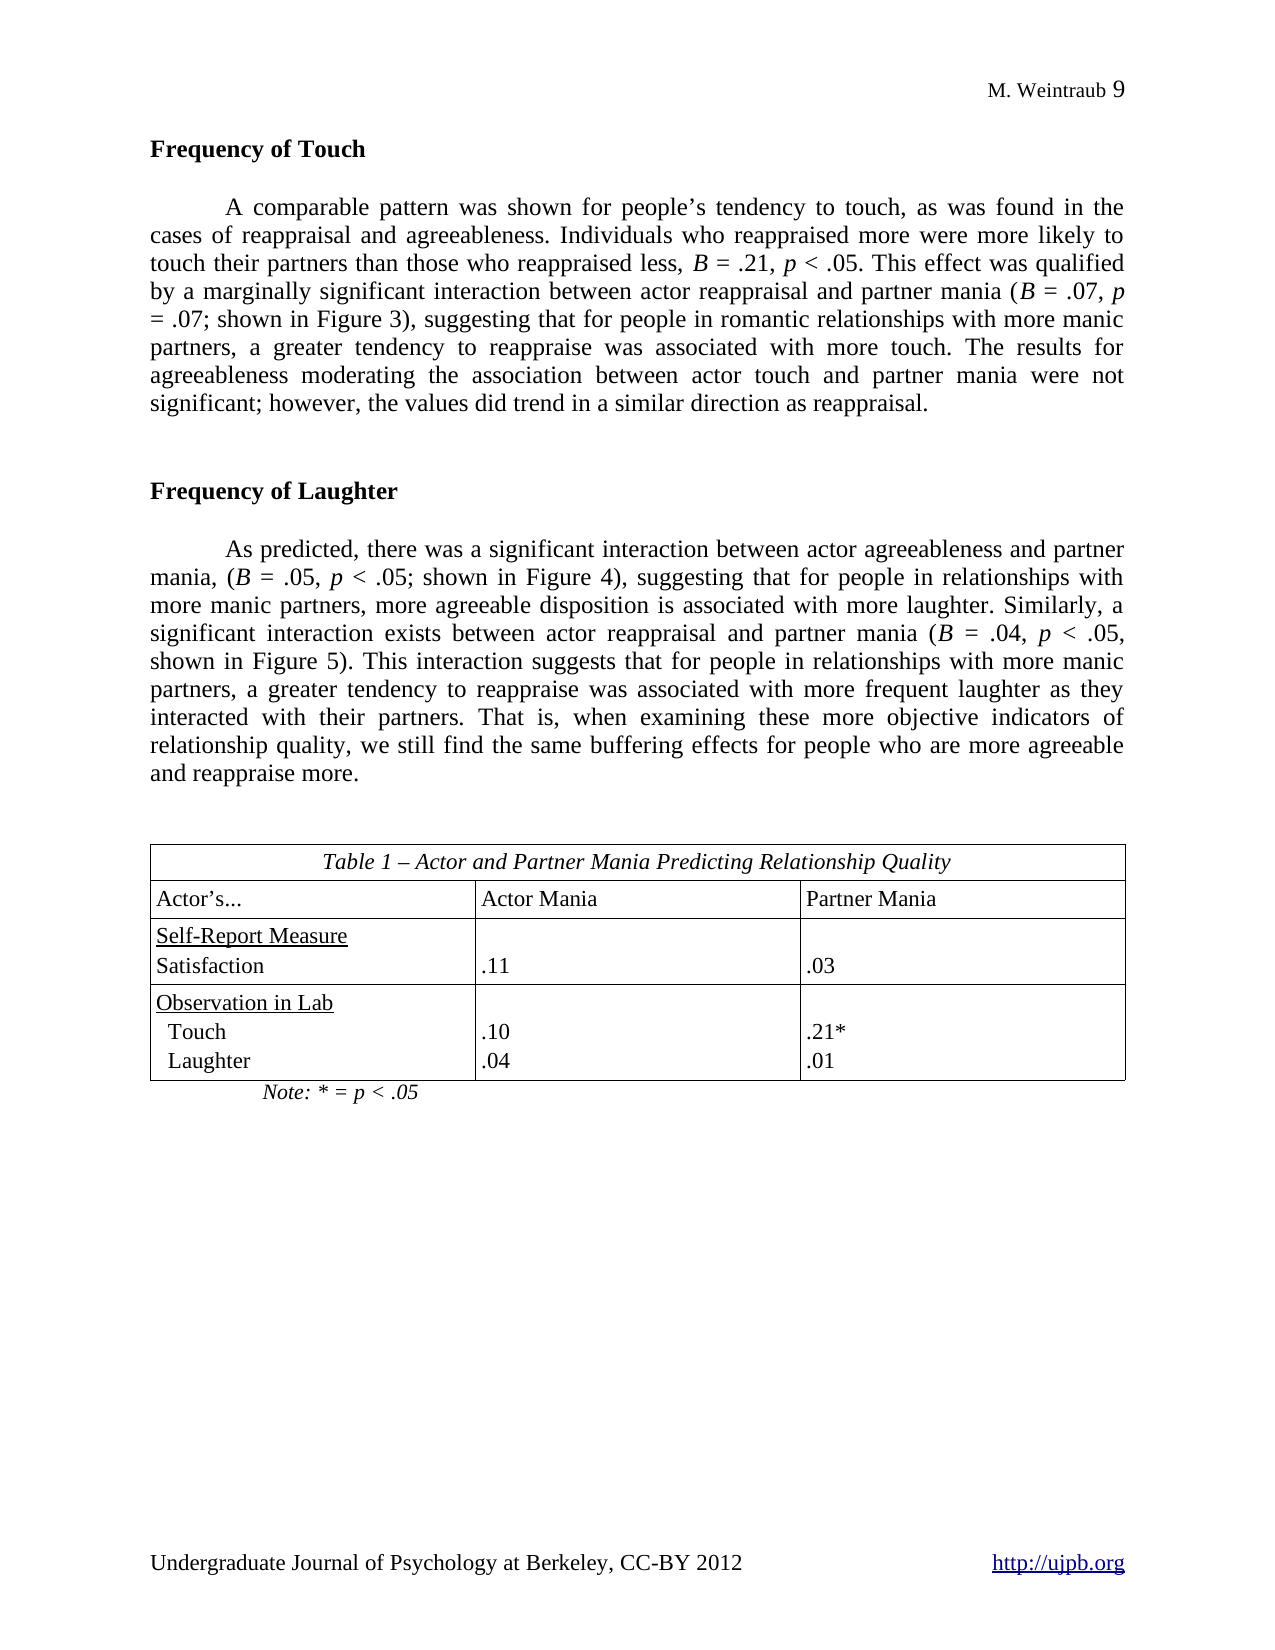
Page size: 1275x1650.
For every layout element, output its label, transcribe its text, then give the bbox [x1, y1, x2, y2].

table_cell Observation in Lab Touch Laughter [151, 985, 475, 1080]
table_cell Partner Mania [801, 881, 1125, 918]
text As predicted, there was a significant interaction between actor agreeableness and partner mania, (B = .05, p < .05; shown in Figure 4), suggesting that for people in relationships with more manic partners, more agreeable disposition is associated with more laughter. Similarly, a significant interaction exists between actor reappraisal and partner mania (B = .04, p < .05, shown in Figure 5). This interaction suggests that for people in relationships with more manic partners, a greater tendency to reappraise was associated with more frequent laughter as they interacted with their partners. That is, when examining these more objective indicators of relationship quality, we still find the same buffering effects for people who are more agreeable and reappraise more. [150, 535, 1125, 787]
table_cell Note: * = p < .05 [150, 1081, 1125, 1104]
table_cell .11 [476, 919, 800, 984]
table_cell Self-Report Measure Satisfaction [151, 919, 475, 984]
table_cell Actor Mania [476, 881, 800, 918]
table_cell Actor’s... [151, 881, 475, 918]
table_cell .10 .04 [476, 985, 800, 1080]
table_cell .03 [801, 919, 1125, 984]
subtitle Frequency of Touch [150, 135, 1125, 163]
subtitle Frequency of Laughter [150, 477, 1125, 505]
table_cell .21* .01 [801, 985, 1125, 1080]
text A comparable pattern was shown for people’s tendency to touch, as was found in the cases of reappraisal and agreeableness. Individuals who reappraised more were more likely to touch their partners than those who reappraised less, B = .21, p < .05. This effect was qualified by a marginally significant interaction between actor reappraisal and partner mania (B = .07, p = .07; shown in Figure 3), suggesting that for people in romantic relationships with more manic partners, a greater tendency to reappraise was associated with more touch. The results for agreeableness moderating the association between actor touch and partner mania were not significant; however, the values did trend in a similar direction as reappraisal. [150, 193, 1125, 417]
table_header Table 1 – Actor and Partner Mania Predicting Relationship Quality [151, 845, 1125, 880]
